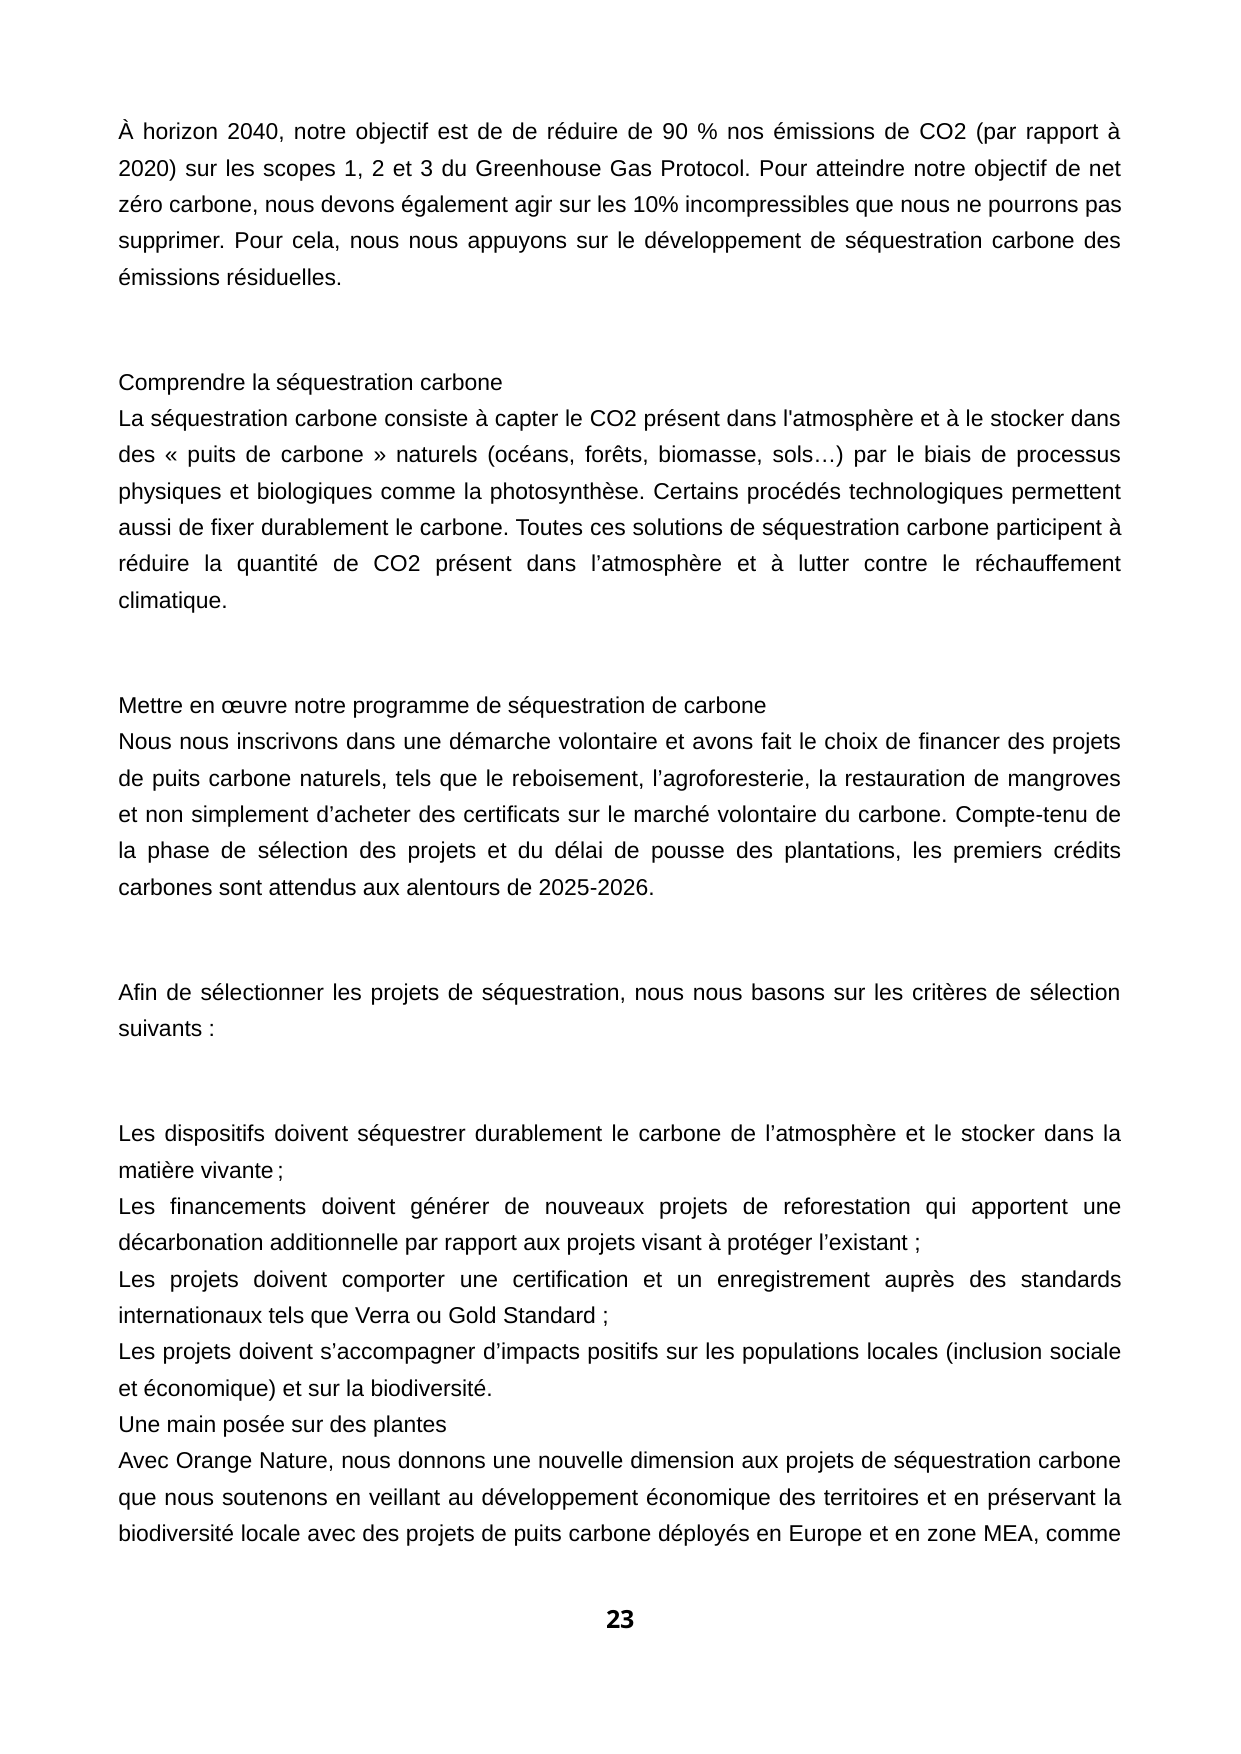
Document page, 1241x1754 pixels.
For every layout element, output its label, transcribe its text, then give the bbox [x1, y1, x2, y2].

text Afin de sélectionner les projets de séquestration, nous nous basons sur les critères de sélection suivants : [118, 979, 1122, 1041]
text À horizon 2040, notre objectif est de de réduire de 90 % nos émissions de CO2 (par rapport à 2020) sur les scopes 1, 2 et 3 du Greenhouse Gas Protocol. Pour atteindre notre objectif de net zéro carbone, nous devons également agir sur les 10% incompressibles que nous ne pourrons pas supprimer. Pour cela, nous nous appuyons sur le développement de séquestration carbone des émissions résiduelles. [118, 118, 1122, 290]
text Les dispositifs doivent séquestrer durablement le carbone de l’atmosphère et le stocker dans la matière vivante ; [118, 1120, 1122, 1183]
text Mettre en œuvre notre programme de séquestration de carbone [118, 692, 1122, 718]
text Les projets doivent s’accompagner d’impacts positifs sur les populations locales (inclusion sociale et économique) et sur la biodiversité. [118, 1338, 1122, 1401]
text Comprendre la séquestration carbone [118, 369, 1122, 395]
text Les financements doivent générer de nouveaux projets de reforestation qui apportent une décarbonation additionnelle par rapport aux projets visant à protéger l’existant ; [118, 1193, 1122, 1256]
text Les projets doivent comporter une certification et un enregistrement auprès des standards internationaux tels que Verra ou Gold Standard ; [118, 1266, 1122, 1328]
text Avec Orange Nature, nous donnons une nouvelle dimension aux projets de séquestration carbone que nous soutenons en veillant au développement économique des territoires et en préservant la biodiversité locale avec des projets de puits carbone déployés en Europe et en zone MEA, comme [118, 1447, 1122, 1546]
text La séquestration carbone consiste à capter le CO2 présent dans l'atmosphère et à le stocker dans des « puits de carbone » naturels (océans, forêts, biomasse, sols…) par le biais de processus physiques et biologiques comme la photosynthèse. Certains procédés technologiques permettent aussi de fixer durablement le carbone. Toutes ces solutions de séquestration carbone participent à réduire la quantité de CO2 présent dans l’atmosphère et à lutter contre le réchauffement climatique. [118, 405, 1122, 613]
text Une main posée sur des plantes [118, 1411, 1122, 1437]
text Nous nous inscrivons dans une démarche volontaire et avons fait le choix de financer des projets de puits carbone naturels, tels que le reboisement, l’agroforesterie, la restauration de mangroves et non simplement d’acheter des certificats sur le marché volontaire du carbone. Compte-tenu de la phase de sélection des projets et du délai de pousse des plantations, les premiers crédits carbones sont attendus aux alentours de 2025-2026. [118, 728, 1122, 900]
